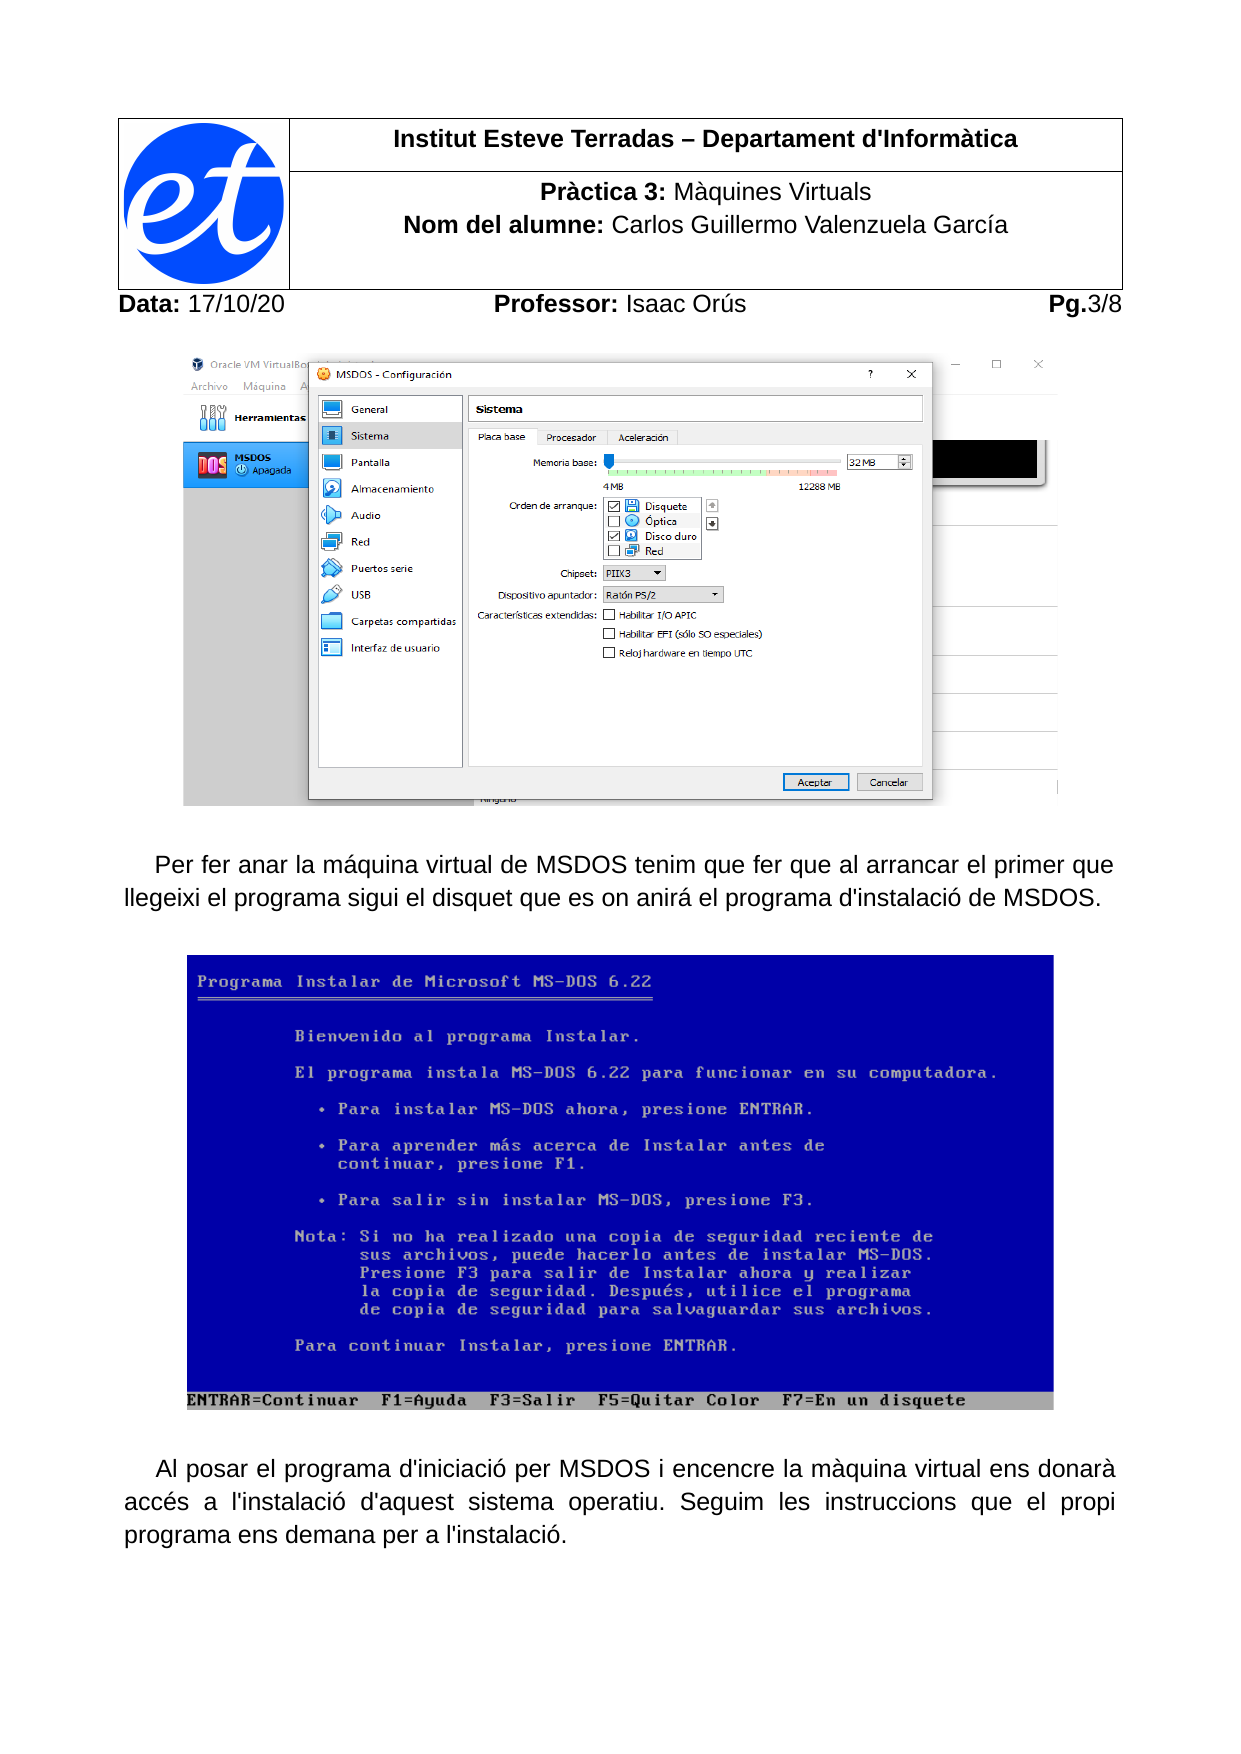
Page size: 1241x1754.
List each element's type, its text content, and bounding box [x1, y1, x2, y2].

table_cell Per fer anar la máquina virtual de MSDOS tenim que fer que al arrancar el primer que llegeixi el programa sigui el disquet que es on anirá el programa d'instalació de MSDOS. [118, 844, 1123, 950]
table_cell Al posar el programa d'iniciació per MSDOS i encencre la màquina virtual ens donarà accés a l'instalació d'aquest sistema operatiu. Seguim les instruccions que el propi programa ens demana per a l'instalació. [118, 1448, 1123, 1554]
picture [183, 353, 1058, 806]
table_cell [118, 950, 1123, 1448]
table_cell [118, 354, 1123, 844]
picture [123, 123, 284, 284]
table_cell [118, 348, 1123, 353]
picture [187, 955, 1054, 1410]
